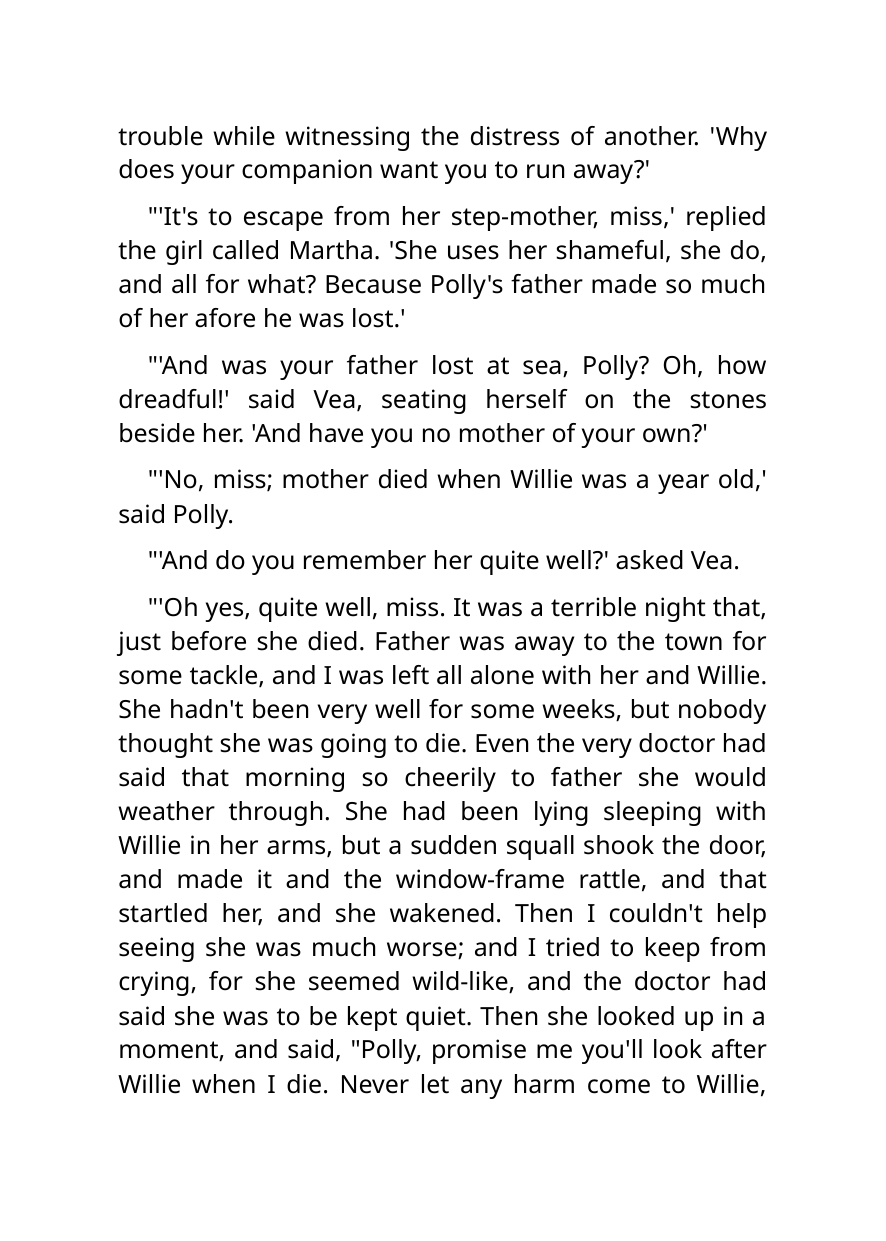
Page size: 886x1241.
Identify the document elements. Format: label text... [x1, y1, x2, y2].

text "'It's to escape from her step-mother, miss,' replied the girl called Martha. 'She uses her shameful, she do, and all for what? Because Polly's father made so much of her afore he was lost.' [118, 199, 768, 335]
text "'Oh yes, quite well, miss. It was a terrible night that, just before she died. Father was away to the town for some tackle, and I was left all alone with her and Willie. She hadn't been very well for some weeks, but nobody thought she was going to die. Even the very doctor had said that morning so cheerily to father she would weather through. She had been lying sleeping with Willie in her arms, but a sudden squall shook the door, and made it and the window-frame rattle, and that startled her, and she wakened. Then I couldn't help seeing she was much worse; and I tried to keep from crying, for she seemed wild-like, and the doctor had said she was to be kept quiet. Then she looked up in a moment, and said, "Polly, promise me you'll look after Willie when I die. Never let any harm come to Willie, [118, 589, 768, 1100]
text trouble while witnessing the distress of another. 'Why does your companion want you to run away?' [118, 118, 768, 186]
text "'And was your father lost at sea, Polly? Oh, how dreadful!' said Vea, seating herself on the stones beside her. 'And have you no mother of your own?' [118, 347, 768, 450]
text "'No, miss; mother died when Willie was a year old,' said Polly. [118, 462, 768, 530]
text "'And do you remember her quite well?' asked Vea. [118, 543, 768, 577]
